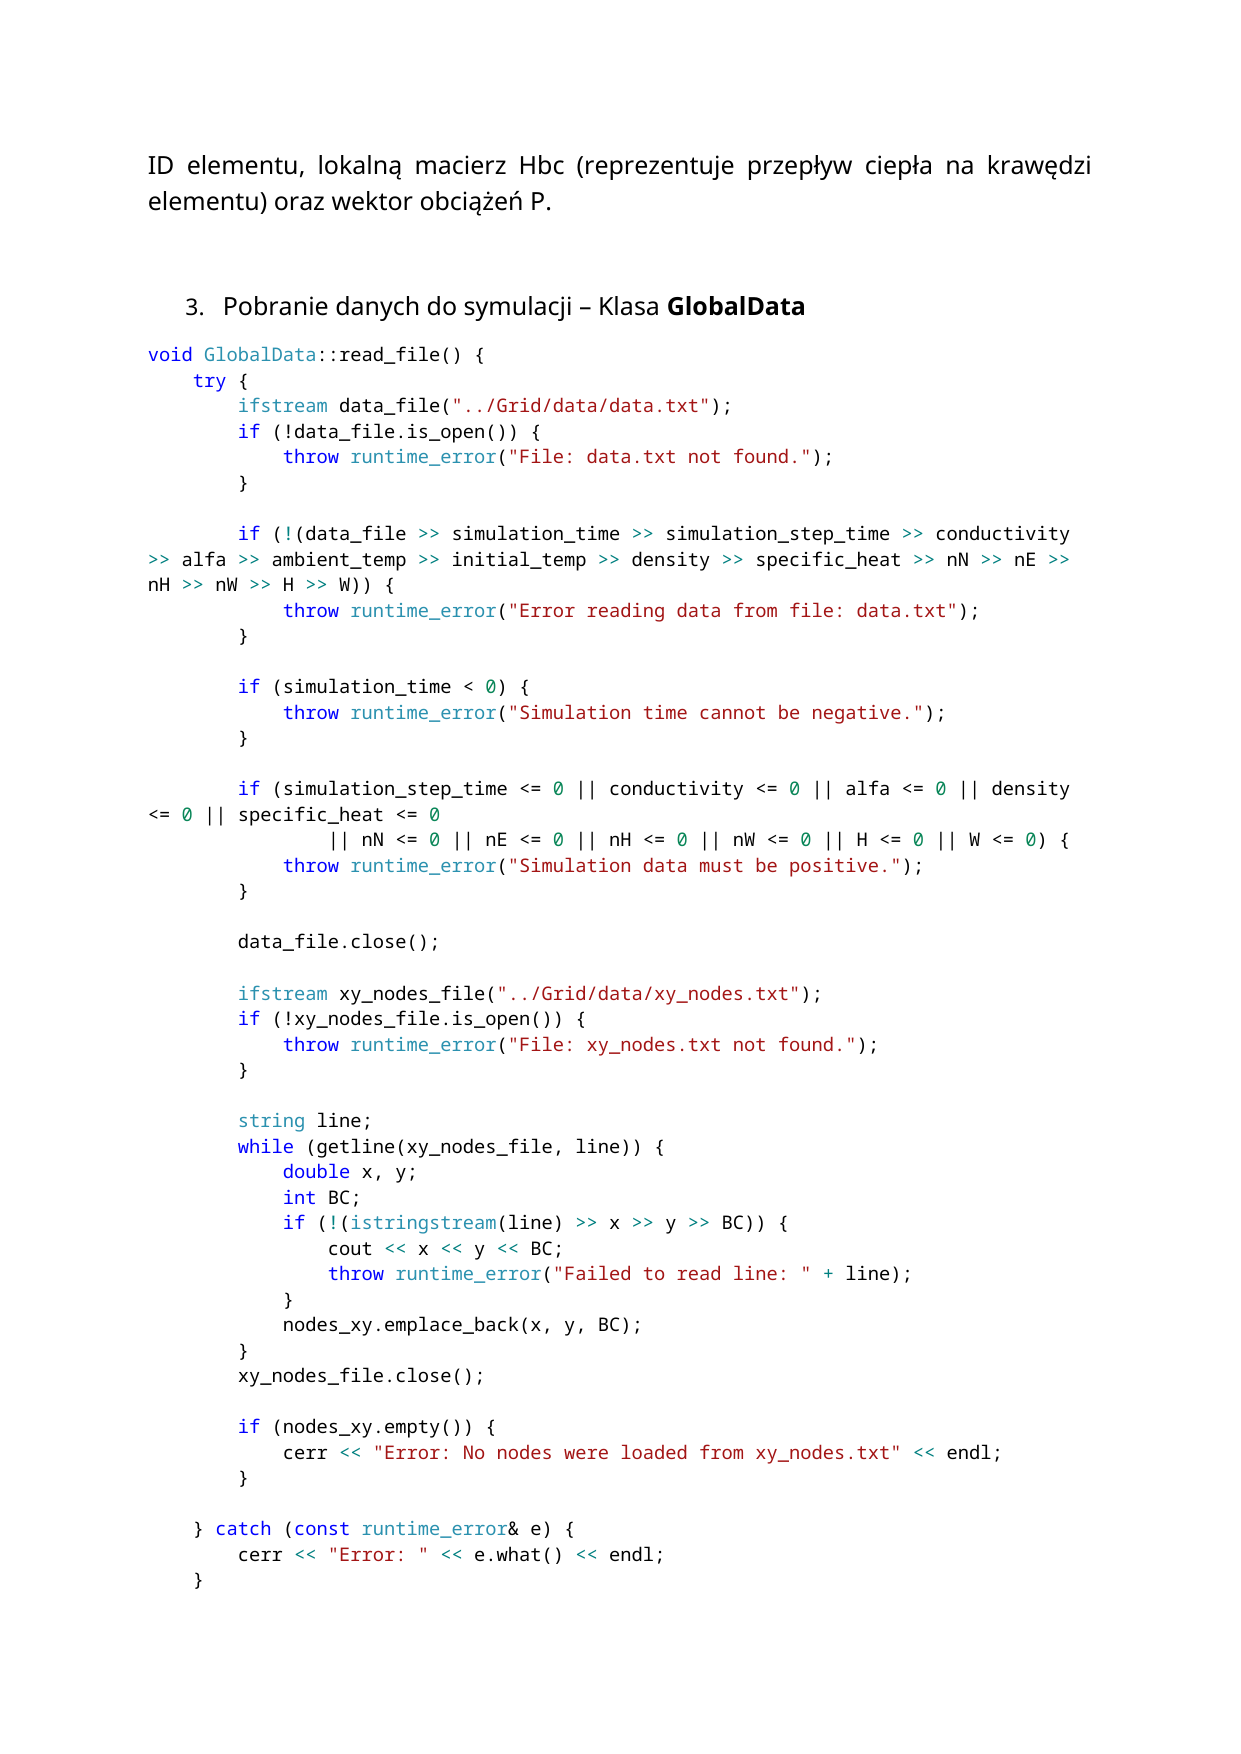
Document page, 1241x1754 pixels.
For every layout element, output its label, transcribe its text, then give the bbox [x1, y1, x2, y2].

text } [148, 1337, 1093, 1363]
text ifstream data_file("../Grid/data/data.txt"); [148, 393, 1093, 418]
text } [148, 622, 1093, 648]
text ifstream xy_nodes_file("../Grid/data/xy_nodes.txt"); [148, 980, 1093, 1005]
list Pobranie danych do symulacji – Klasa GlobalData [185, 289, 1093, 323]
text throw runtime_error("Simulation time cannot be negative."); [148, 699, 1093, 724]
text xy_nodes_file.close(); [148, 1363, 1093, 1388]
text ID elementu, lokalną macierz Hbc (reprezentuje przepływ ciepła na krawędzi elementu) oraz wektor obciążeń P. [148, 148, 1093, 218]
text } [148, 469, 1093, 495]
text throw runtime_error("File: data.txt not found."); [148, 444, 1093, 469]
text try { [148, 367, 1093, 393]
text nodes_xy.emplace_back(x, y, BC); [148, 1312, 1093, 1337]
text if (simulation_time < 0) { [148, 673, 1093, 699]
text if (!(data_file >> simulation_time >> simulation_step_time >> conductivity >> alfa >> ambient_temp >> initial_temp >> density >> specific_heat >> nN >> nE >> nH >> nW >> H >> W)) { [148, 520, 1093, 597]
text cerr << "Error: " << e.what() << endl; [148, 1541, 1093, 1567]
text if (!data_file.is_open()) { [148, 418, 1093, 444]
text } [148, 724, 1093, 750]
text int BC; [148, 1184, 1093, 1209]
text || nN <= 0 || nE <= 0 || nH <= 0 || nW <= 0 || H <= 0 || W <= 0) { [148, 827, 1093, 852]
text throw runtime_error("Simulation data must be positive."); [148, 852, 1093, 878]
text } catch (const runtime_error& e) { [148, 1516, 1093, 1541]
text data_file.close(); [148, 929, 1093, 954]
text while (getline(xy_nodes_file, line)) { [148, 1133, 1093, 1158]
text void GlobalData::read_file() { [148, 342, 1093, 367]
text if (!(istringstream(line) >> x >> y >> BC)) { [148, 1209, 1093, 1235]
text string line; [148, 1107, 1093, 1133]
text } [148, 1286, 1093, 1312]
text double x, y; [148, 1158, 1093, 1184]
text cerr << "Error: No nodes were loaded from xy_nodes.txt" << endl; [148, 1439, 1093, 1465]
text throw runtime_error("Failed to read line: " + line); [148, 1261, 1093, 1286]
text if (nodes_xy.empty()) { [148, 1414, 1093, 1439]
text throw runtime_error("Error reading data from file: data.txt"); [148, 597, 1093, 622]
text if (simulation_step_time <= 0 || conductivity <= 0 || alfa <= 0 || density <= 0 || specific_heat <= 0 [148, 776, 1093, 827]
text } [148, 878, 1093, 903]
text } [148, 1056, 1093, 1082]
text } [148, 1567, 1093, 1592]
text } [148, 1465, 1093, 1490]
text throw runtime_error("File: xy_nodes.txt not found."); [148, 1031, 1093, 1056]
text if (!xy_nodes_file.is_open()) { [148, 1005, 1093, 1031]
text cout << x << y << BC; [148, 1235, 1093, 1261]
